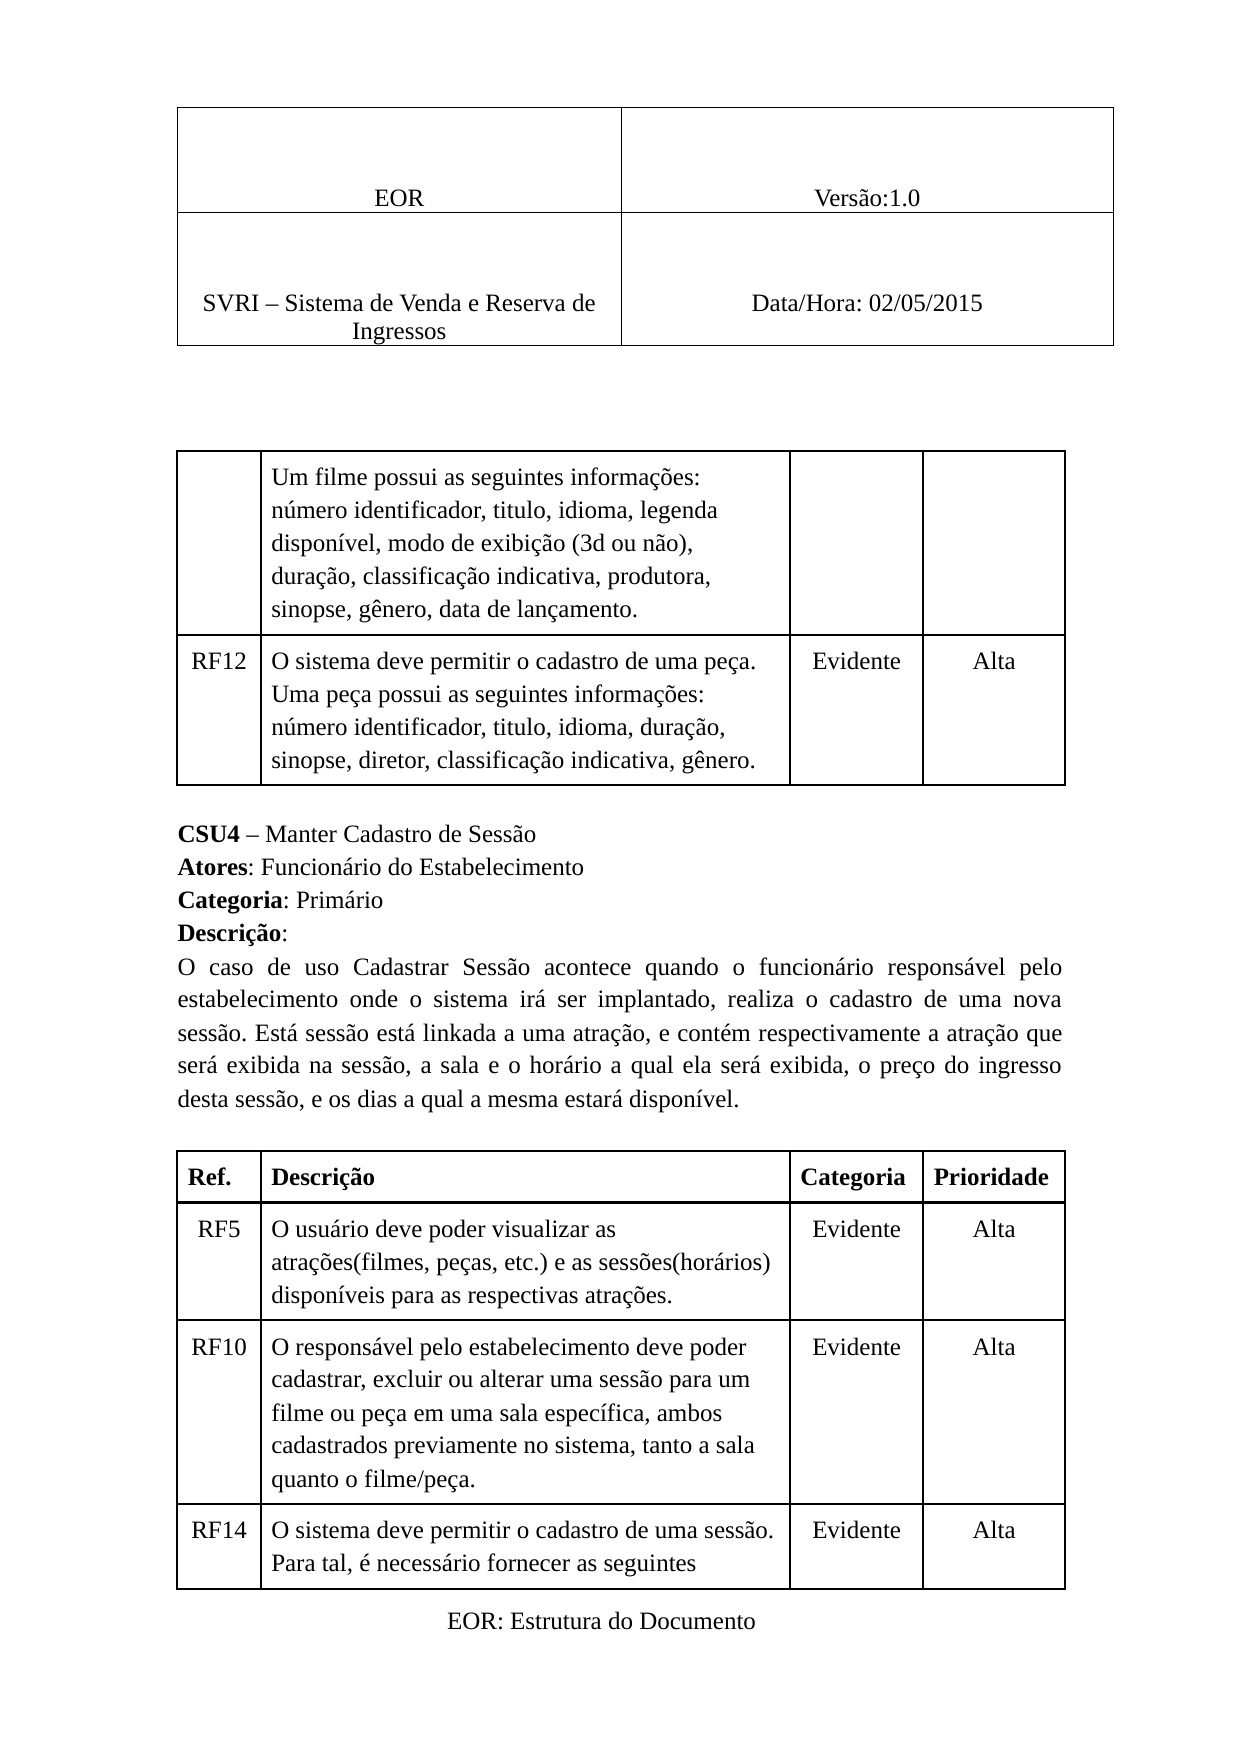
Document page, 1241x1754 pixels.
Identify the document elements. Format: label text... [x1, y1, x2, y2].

table_cell O usuário deve poder visualizar as atrações(filmes, peças, etc.) e as sessões(horários) disponíveis para as respectivas atrações. [262, 1204, 789, 1319]
table_cell Alta [924, 636, 1064, 784]
table_header Ref. [178, 1152, 260, 1201]
table_header Prioridade [924, 1152, 1064, 1201]
text CSU4 – Manter Cadastro de Sessão [177, 819, 1063, 848]
text Categoria: Primário [177, 886, 1063, 914]
table_cell Evidente [791, 1204, 922, 1319]
table_cell RF14 [178, 1505, 260, 1587]
table_header Categoria [791, 1152, 922, 1201]
table_header Descrição [262, 1152, 789, 1201]
table_cell Evidente [791, 1321, 922, 1503]
table_cell [924, 452, 1064, 634]
table_cell O sistema deve permitir o cadastro de uma peça. Uma peça possui as seguintes informações: número identificador, titulo, idioma, duração, sinopse, diretor, classificação indicativa, gênero. [262, 636, 789, 784]
table_cell [791, 452, 922, 634]
table_cell [178, 452, 260, 634]
table_cell RF10 [178, 1321, 260, 1503]
table_cell Alta [924, 1505, 1064, 1587]
table_cell RF5 [178, 1204, 260, 1319]
table_cell Alta [924, 1204, 1064, 1319]
text Atores: Funcionário do Estabelecimento [177, 852, 1063, 881]
text O caso de uso Cadastrar Sessão acontece quando o funcionário responsável pelo estabelecimento onde o sistema irá ser implantado, realiza o cadastro de uma nova sessão. Está sessão está linkada a uma atração, e contém respectivamente a atração que será exibida na sessão, a sala e o horário a qual ela será exibida, o preço do ingresso desta sessão, e os dias a qual a mesma estará disponível. [177, 952, 1063, 1112]
table_cell O sistema deve permitir o cadastro de uma sessão. Para tal, é necessário fornecer as seguintes [262, 1505, 789, 1587]
table_cell RF12 [178, 636, 260, 784]
table_cell Alta [924, 1321, 1064, 1503]
text Descrição: [177, 918, 1063, 947]
table_cell Evidente [791, 636, 922, 784]
table_cell Evidente [791, 1505, 922, 1587]
table_cell O responsável pelo estabelecimento deve poder cadastrar, excluir ou alterar uma sessão para um filme ou peça em uma sala específica, ambos cadastrados previamente no sistema, tanto a sala quanto o filme/peça. [262, 1321, 789, 1503]
table_cell Um filme possui as seguintes informações: número identificador, titulo, idioma, legenda disponível, modo de exibição (3d ou não), duração, classificação indicativa, produtora, sinopse, gênero, data de lançamento. [262, 452, 789, 634]
